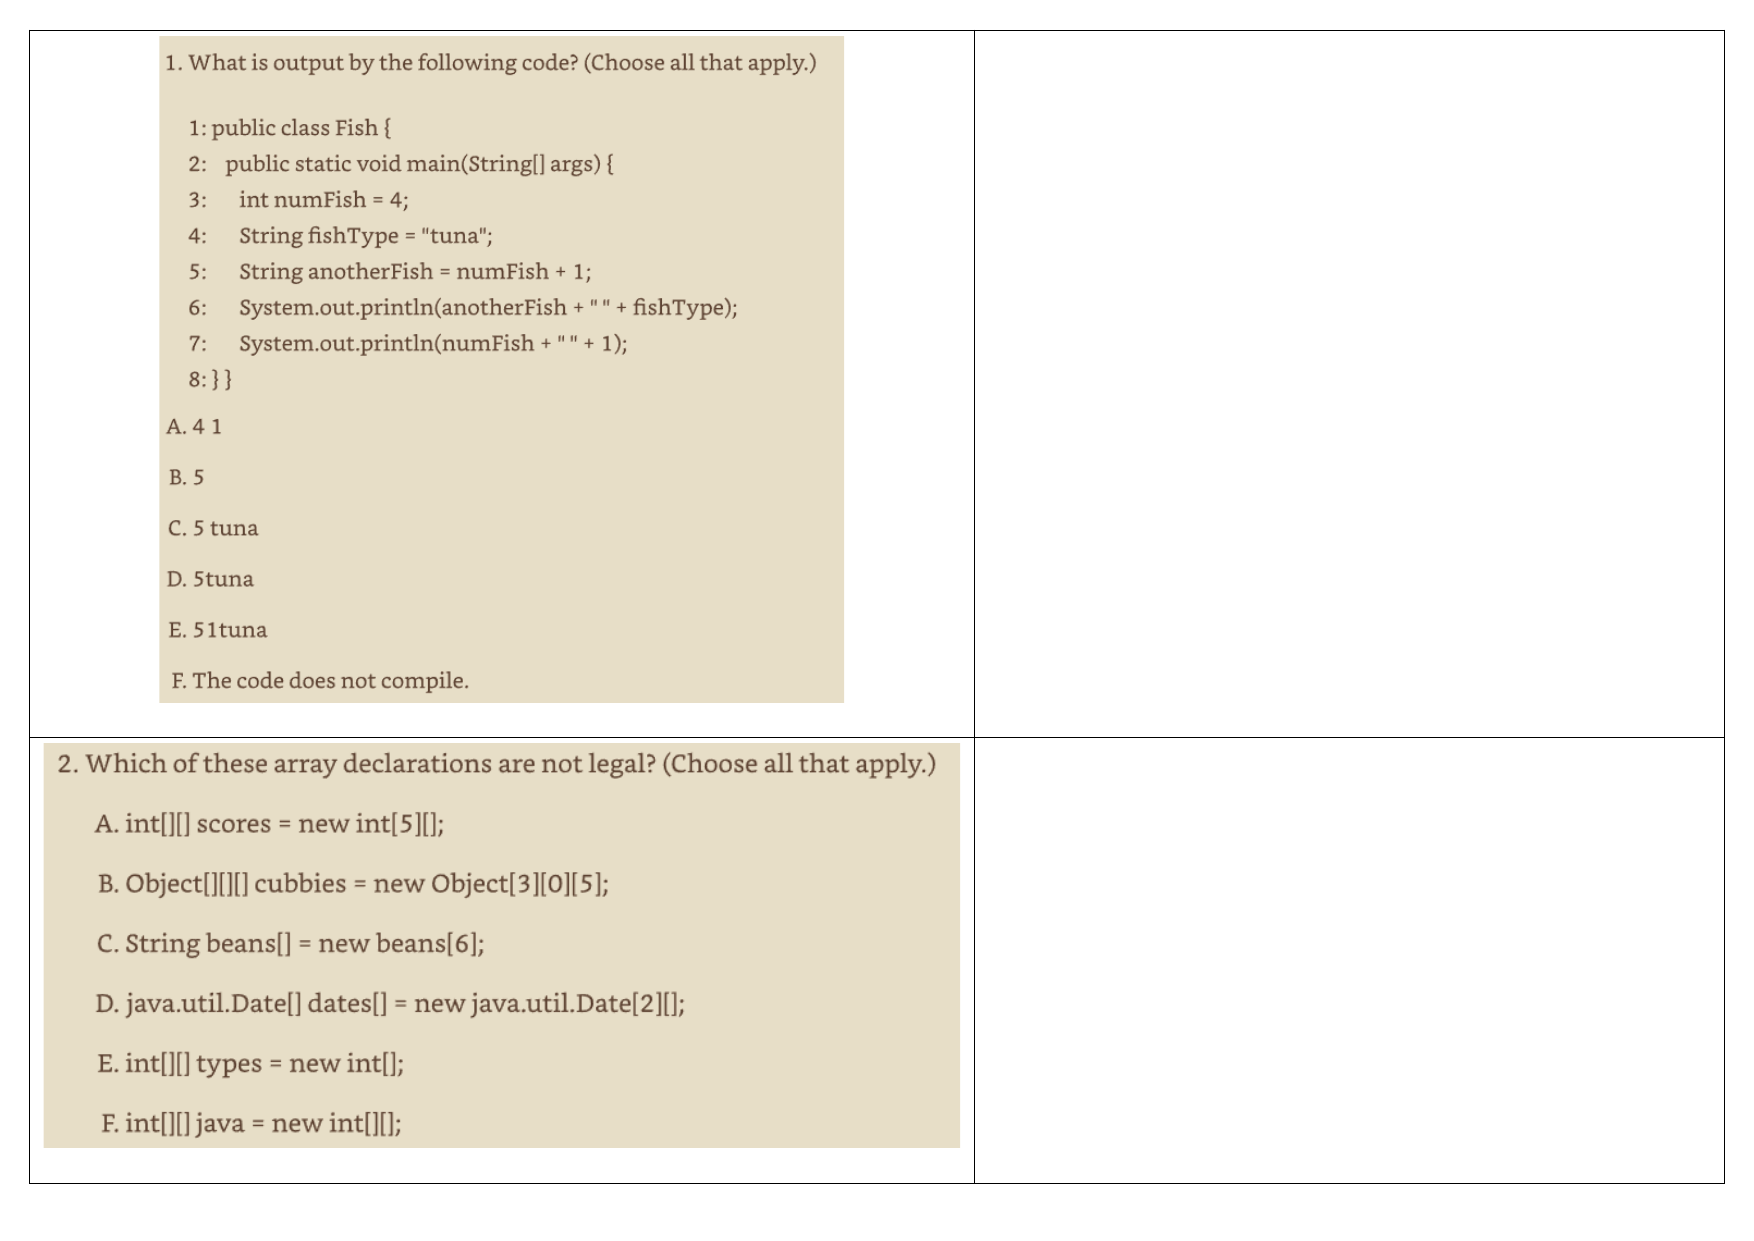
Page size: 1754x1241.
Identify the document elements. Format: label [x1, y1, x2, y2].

picture [159, 36, 845, 703]
table_header [30, 31, 974, 737]
table_cell [30, 738, 974, 1182]
table_header [975, 31, 1724, 737]
table_cell [975, 738, 1724, 1182]
picture [43, 743, 961, 1148]
